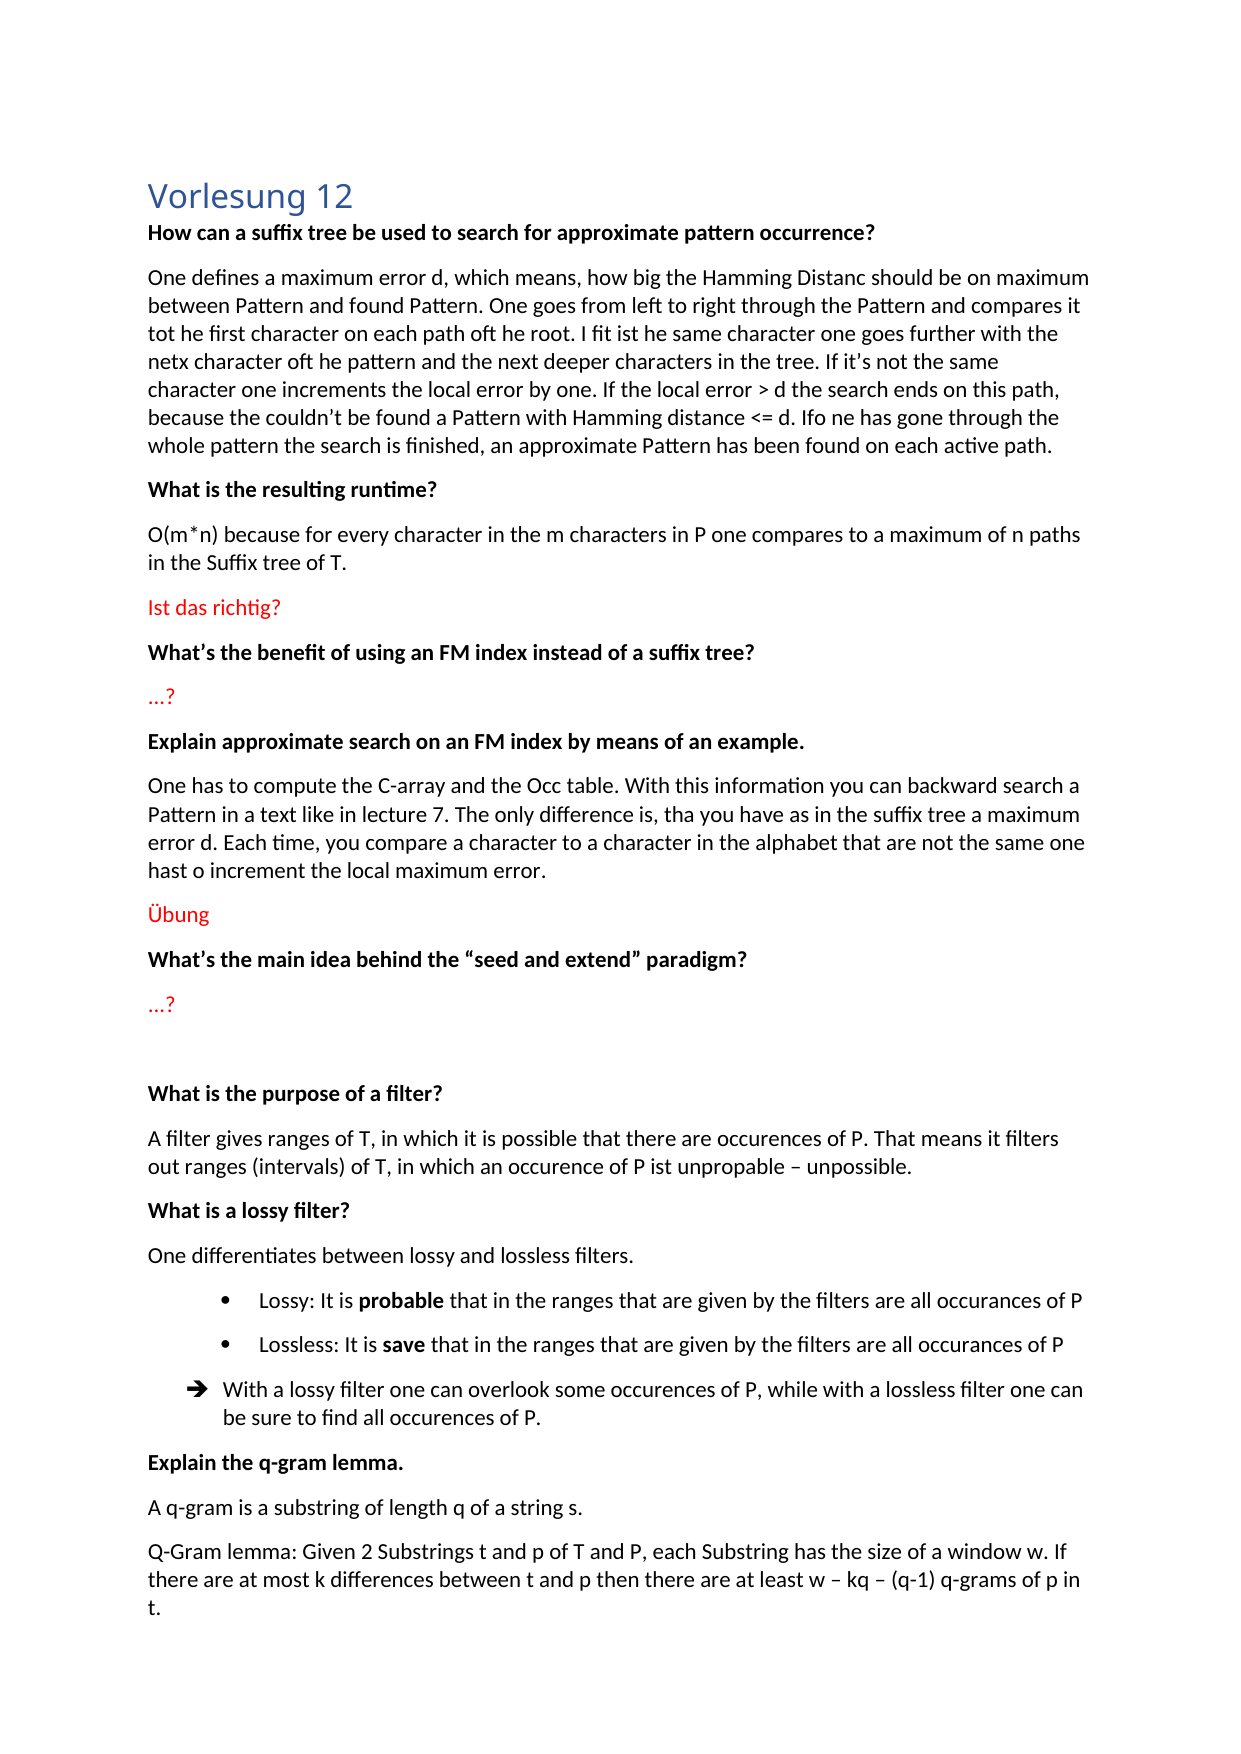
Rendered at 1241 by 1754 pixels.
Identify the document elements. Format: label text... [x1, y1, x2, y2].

text One has to compute the C-array and the Occ table. With this information you can backward search a Pattern in a text like in lecture 7. The only difference is, tha you have as in the suffix tree a maximum error d. Each time, you compare a character to a character in the alphabet that are not the same one hast o increment the local maximum error. [148, 772, 1093, 884]
text One defines a maximum error d, which means, how big the Hamming Distanc should be on maximum between Pattern and found Pattern. One goes from left to right through the Pattern and compares it tot he first character on each path oft he root. I fit ist he same character one goes further with the netx character oft he pattern and the next deeper characters in the tree. If it’s not the same character one increments the local error by one. If the local error > d the search ends on this path, because the couldn’t be found a Pattern with Hamming distance <= d. Ifo ne has gone through the whole pattern the search is finished, an approximate Pattern has been found on each active path. [148, 263, 1093, 459]
text ...? [148, 990, 1093, 1018]
list Lossless: It is save that in the ranges that are given by the filters are all occurances of P [221, 1331, 1093, 1359]
list Lossy: It is probable that in the ranges that are given by the filters are all occurances of P [221, 1286, 1093, 1314]
text A q-gram is a substring of length q of a string s. [148, 1493, 1093, 1521]
text What’s the benefit of using an FM index instead of a suffix tree? [148, 638, 1093, 666]
text Explain the q-gram lemma. [148, 1448, 1093, 1476]
text Übung [148, 900, 1093, 928]
text Ist das richtig? [148, 593, 1093, 621]
text How can a suffix tree be used to search for approximate pattern occurrence? [148, 218, 1093, 246]
text A filter gives ranges of T, in which it is possible that there are occurences of P. That means it filters out ranges (intervals) of T, in which an occurence of P ist unpropable – unpossible. [148, 1124, 1093, 1180]
list With a lossy filter one can overlook some occurences of P, while with a lossless filter one can be sure to find all occurences of P. [185, 1375, 1093, 1431]
text Q-Gram lemma: Given 2 Substrings t and p of T and P, each Substring has the size of a window w. If there are at most k differences between t and p then there are at least w – kq – (q-1) q-grams of p in t. [148, 1537, 1093, 1621]
text What is the purpose of a filter? [148, 1079, 1093, 1107]
text Explain approximate search on an FM index by means of an example. [148, 727, 1093, 755]
text What’s the main idea behind the “seed and extend” paradigm? [148, 945, 1093, 973]
subtitle Vorlesung 12 [148, 173, 1093, 218]
text O(m*n) because for every character in the m characters in P one compares to a maximum of n paths in the Suffix tree of T. [148, 520, 1093, 576]
text One differentiates between lossy and lossless filters. [148, 1241, 1093, 1269]
text ...? [148, 682, 1093, 710]
text What is the resulting runtime? [148, 476, 1093, 503]
text What is a lossy filter? [148, 1197, 1093, 1224]
